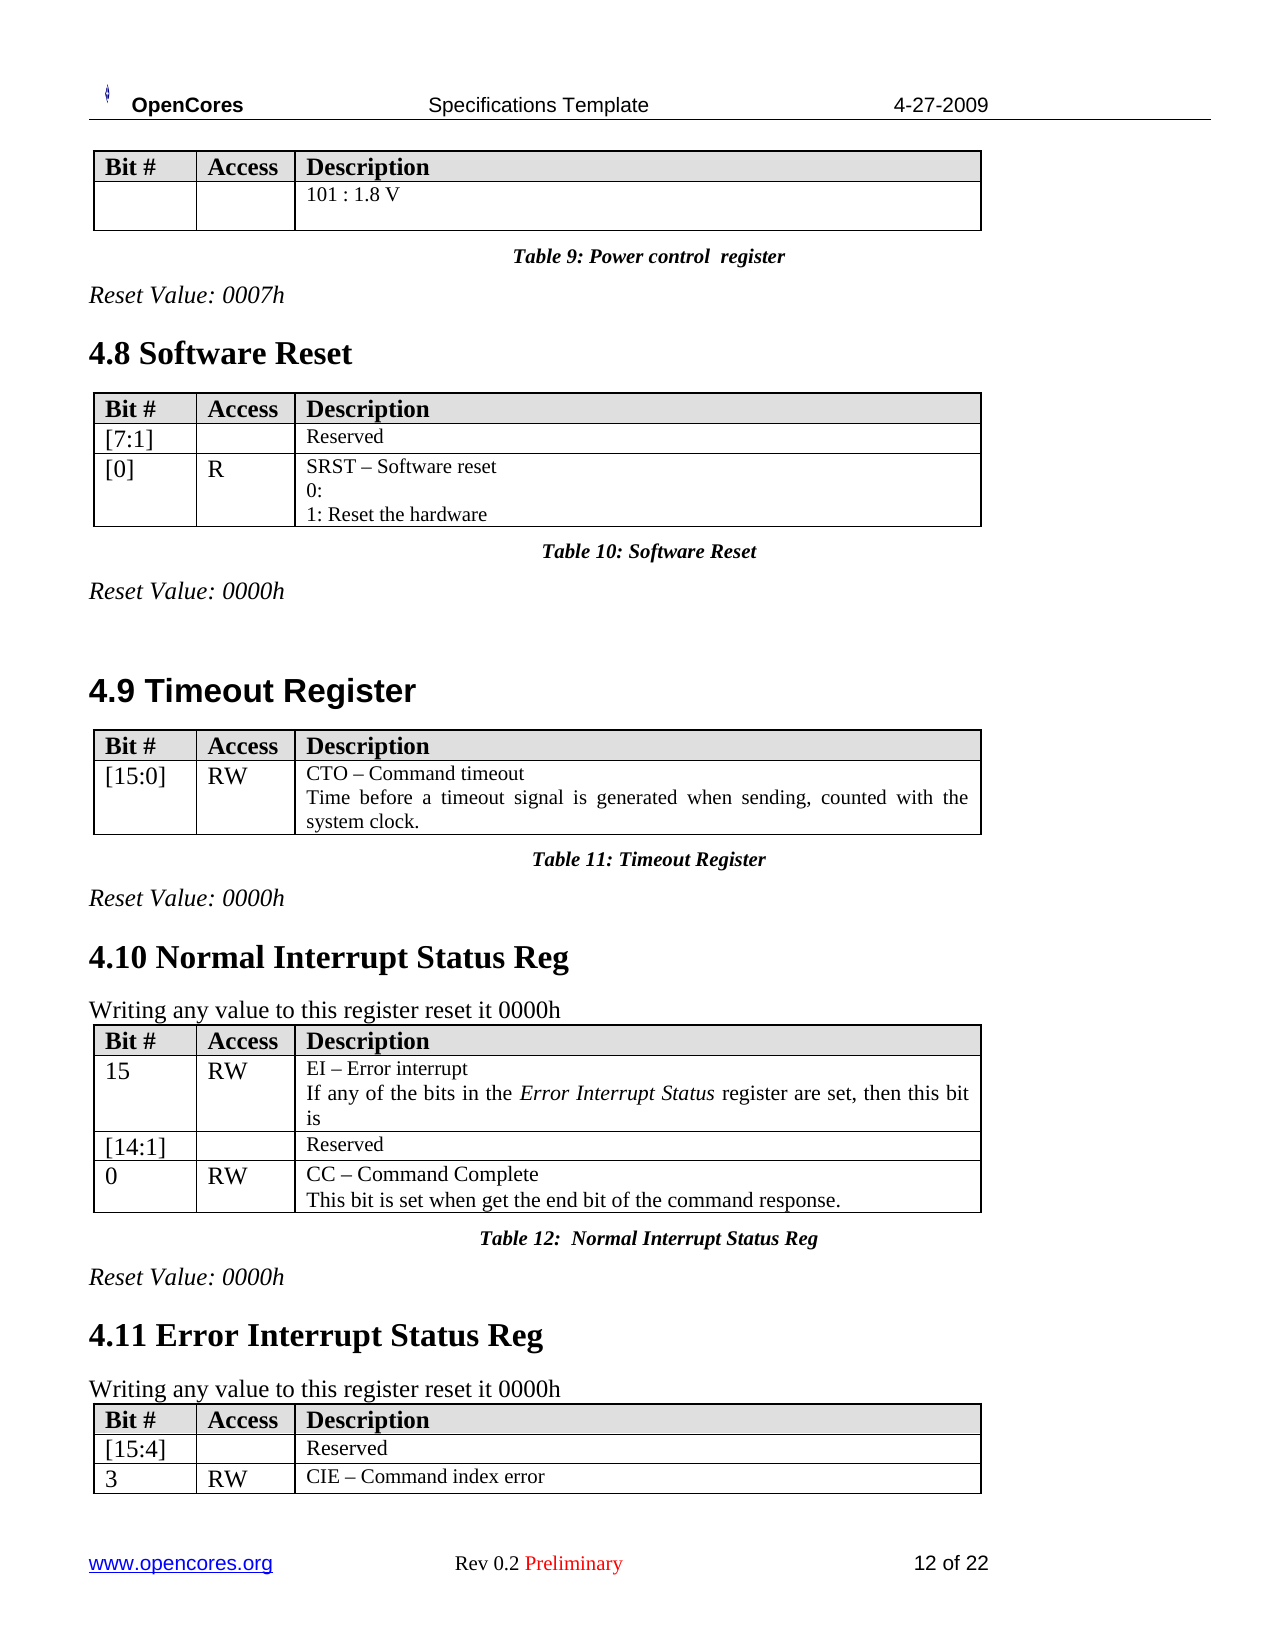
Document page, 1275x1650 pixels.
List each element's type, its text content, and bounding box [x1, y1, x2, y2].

subtitle 4.11 Error Interrupt Status Reg [89, 1316, 1211, 1354]
table_header Description [296, 152, 980, 181]
text Writing any value to this register reset it 0000h [89, 1374, 1211, 1403]
table_cell Reserved [296, 424, 980, 453]
table_cell 15 [95, 1056, 196, 1131]
table_cell CC – Command Complete This bit is set when get the end bit of the command response. [296, 1161, 980, 1212]
table_cell 0 [95, 1161, 196, 1212]
table_cell RW [197, 1056, 294, 1131]
table_cell Reserved [296, 1435, 980, 1463]
table_cell [197, 182, 294, 230]
text Table 9: Power control register [89, 243, 1211, 268]
table_cell 101 : 1.8 V [296, 182, 980, 230]
table_header Access [197, 152, 294, 181]
text Table 11: Timeout Register [89, 847, 1211, 871]
table_header Access [197, 1026, 294, 1055]
table_cell CIE – Command index error [296, 1464, 980, 1493]
table_cell [0] [95, 454, 196, 526]
table_cell [14:1] [95, 1132, 196, 1160]
table_cell SRST – Software reset 0: 1: Reset the hardware [296, 454, 980, 526]
text Table 10: Software Reset [89, 539, 1211, 563]
table_header Description [296, 731, 980, 760]
table_header Bit # [95, 394, 196, 423]
table_cell [7:1] [95, 424, 196, 453]
text Reset Value: 0000h [89, 1262, 1211, 1291]
table_cell [15:0] [95, 761, 196, 833]
table_header Bit # [95, 731, 196, 760]
text Reset Value: 0007h [89, 280, 1211, 309]
text Table 12: Normal Interrupt Status Reg [89, 1225, 1211, 1249]
table_header Bit # [95, 152, 196, 181]
table_cell [15:4] [95, 1435, 196, 1463]
table_cell RW [197, 1464, 294, 1493]
table_header Access [197, 731, 294, 760]
table_cell CTO – Command timeout Time before a timeout signal is generated when sending, counted with the system clock. [296, 761, 980, 833]
table_cell RW [197, 1161, 294, 1212]
table_cell Reserved [296, 1132, 980, 1160]
text Writing any value to this register reset it 0000h [89, 996, 1211, 1024]
subtitle 4.8 Software Reset [89, 334, 1211, 372]
table_cell [197, 1132, 294, 1160]
table_header Description [296, 394, 980, 423]
table_header Access [197, 1405, 294, 1433]
text Reset Value: 0000h [89, 576, 1211, 605]
table_header Description [296, 1405, 980, 1433]
subtitle 4.10 Normal Interrupt Status Reg [89, 937, 1211, 975]
table_cell R [197, 454, 294, 526]
table_cell [95, 182, 196, 230]
table_header Access [197, 394, 294, 423]
table_cell 3 [95, 1464, 196, 1493]
table_header Bit # [95, 1405, 196, 1433]
table_cell [197, 424, 294, 453]
subtitle 4.9 Timeout Register [89, 671, 1211, 709]
table_cell EI – Error interrupt If any of the bits in the Error Interrupt Status register are set, then this bit is [296, 1056, 980, 1131]
table_header Description [296, 1026, 980, 1055]
table_cell RW [197, 761, 294, 833]
text Reset Value: 0000h [89, 883, 1211, 912]
table_header Bit # [95, 1026, 196, 1055]
table_cell [197, 1435, 294, 1463]
